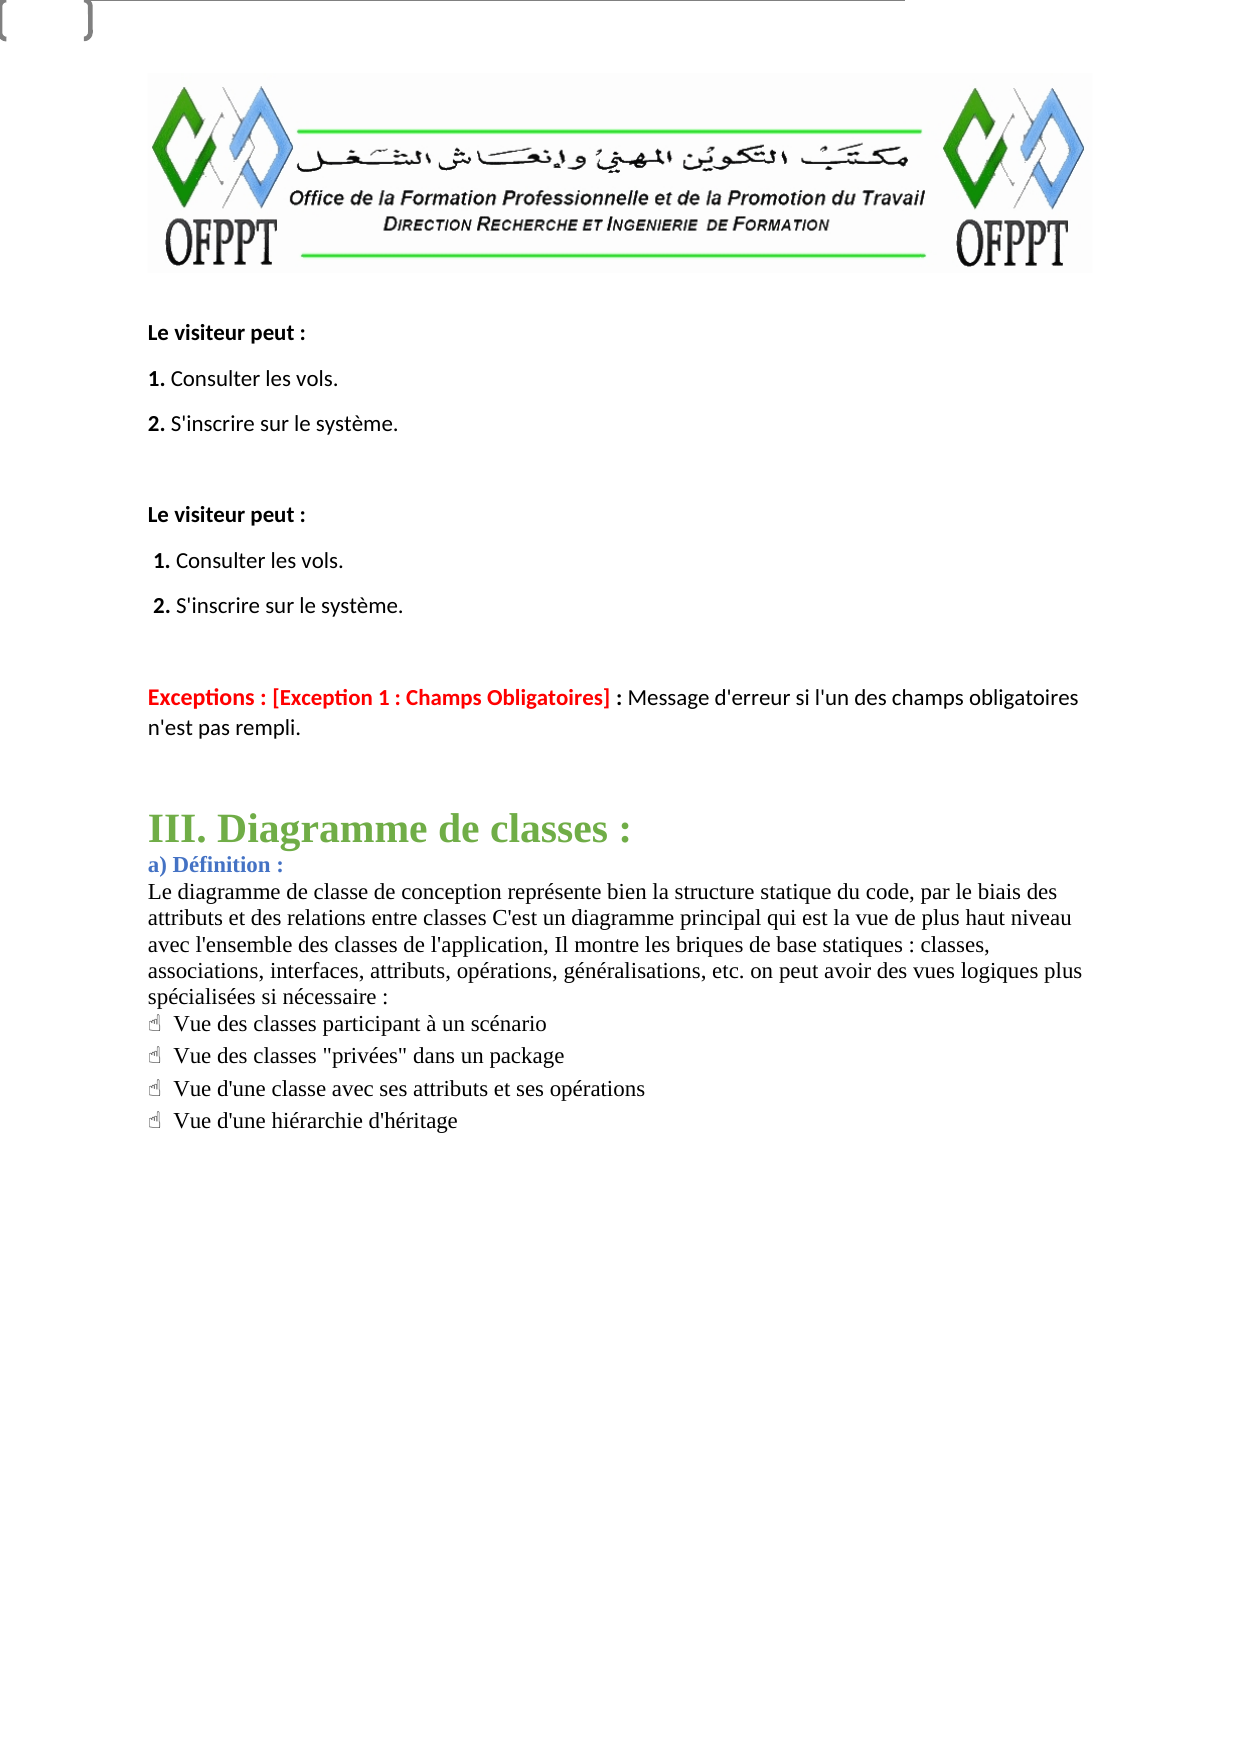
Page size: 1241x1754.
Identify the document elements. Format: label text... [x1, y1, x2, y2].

text Vue des classes participant à un scénario [148, 1010, 1093, 1036]
text 2. S'inscrire sur le système. [148, 591, 1093, 619]
text 2. S'inscrire sur le système. [148, 409, 1093, 437]
text III. Diagramme de classes : [148, 804, 1093, 852]
text Exceptions : [Exception 1 : Champs Obligatoires] : Message d'erreur si l'un des champs obligatoires n'est pas rempli. [148, 682, 1093, 741]
text Le visiteur peut : [148, 318, 1093, 346]
text Vue d'une classe avec ses attributs et ses opérations [148, 1075, 1093, 1101]
text a) Définition : [148, 852, 1093, 878]
text Le diagramme de classe de conception représente bien la structure statique du code, par le biais des attributs et des relations entre classes C'est un diagramme principal qui est la vue de plus haut niveau avec l'ensemble des classes de l'application, Il montre les briques de base statiques : classes, associations, interfaces, attributs, opérations, généralisations, etc. on peut avoir des vues logiques plus spécialisées si nécessaire : [148, 878, 1093, 1010]
text Vue des classes "privées" dans un package [148, 1042, 1093, 1069]
text Le visiteur peut : [148, 500, 1093, 528]
text 1. Consulter les vols. [148, 364, 1093, 392]
text Vue d'une hiérarchie d'héritage [148, 1107, 1093, 1134]
text 1. Consulter les vols. [148, 546, 1093, 574]
